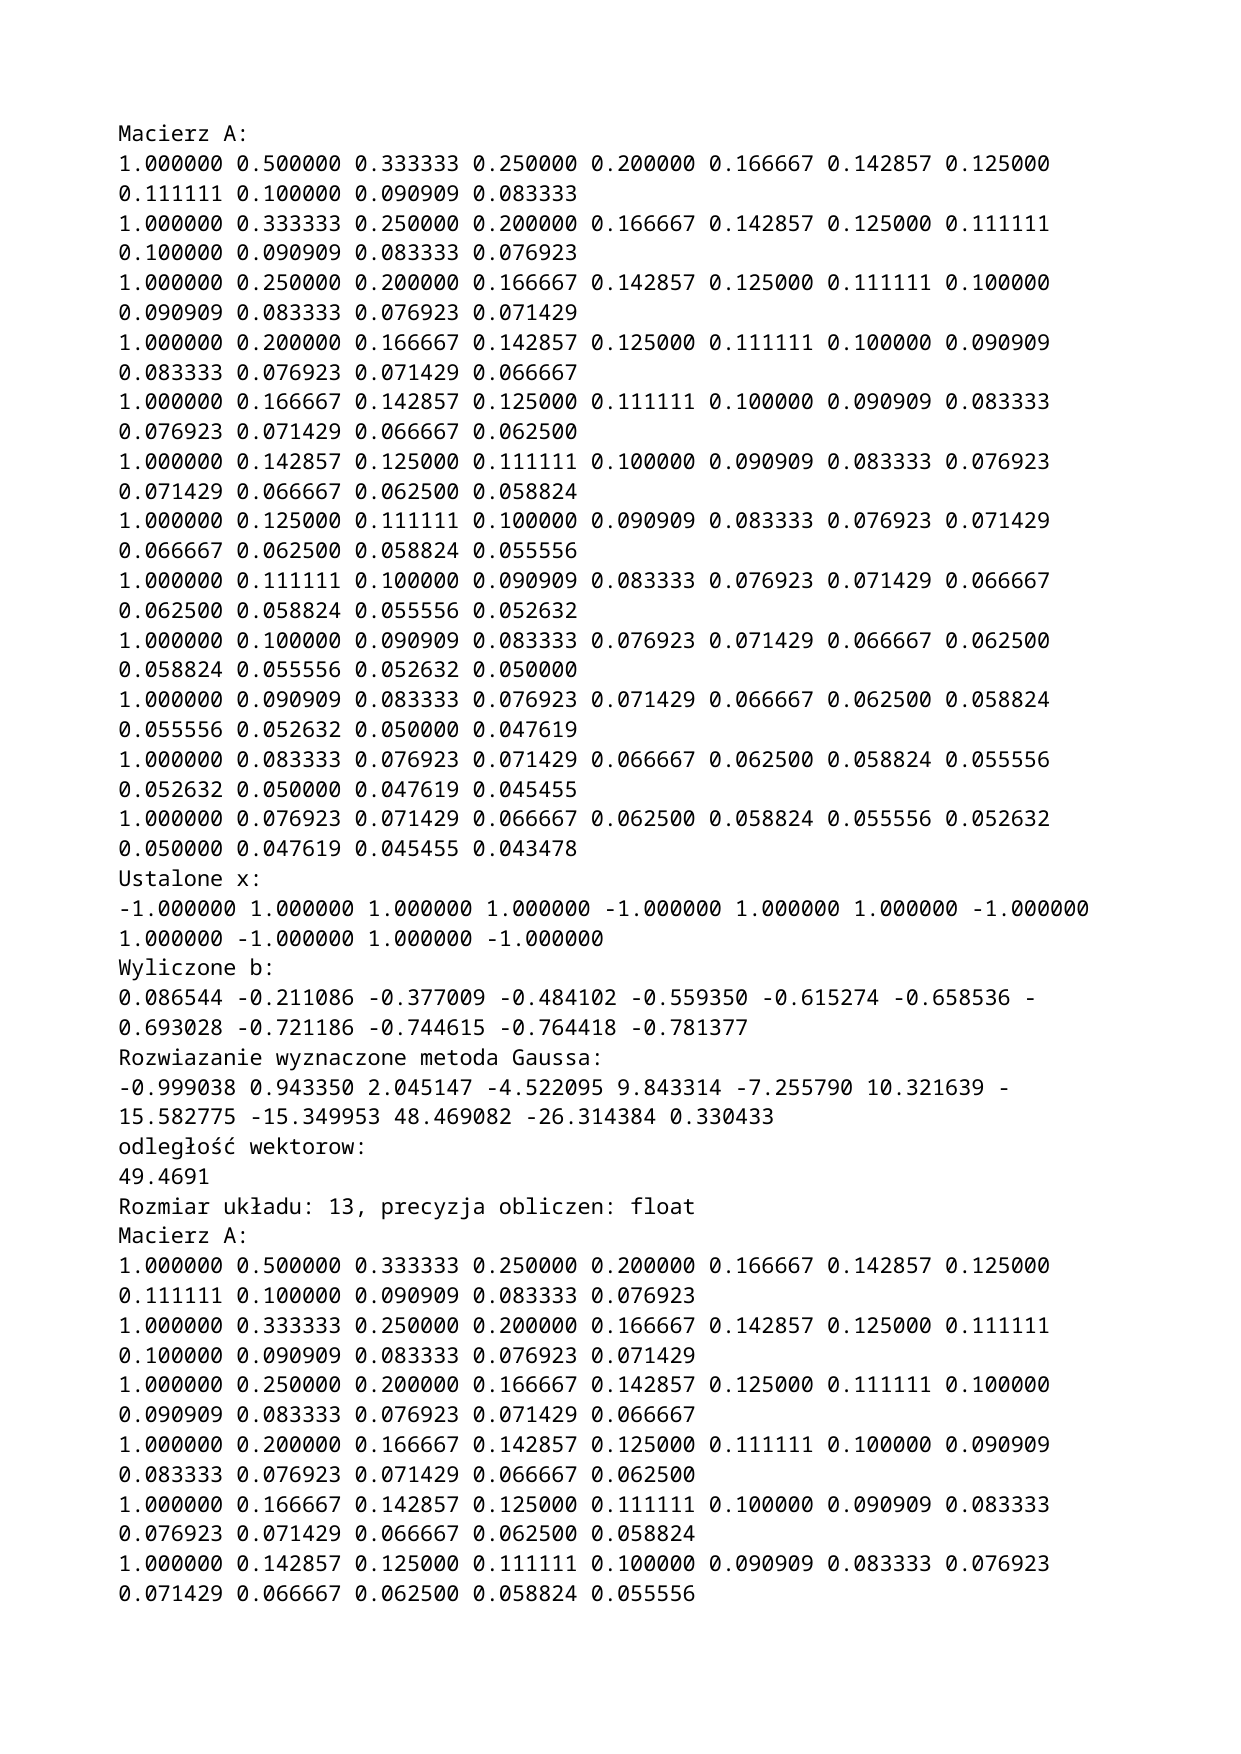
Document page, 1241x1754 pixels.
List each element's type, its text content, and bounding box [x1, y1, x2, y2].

text 1.000000 0.250000 0.200000 0.166667 0.142857 0.125000 0.111111 0.100000 0.090909 0.083333 0.076923 0.071429 [118, 267, 1122, 327]
text 1.000000 0.166667 0.142857 0.125000 0.111111 0.100000 0.090909 0.083333 0.076923 0.071429 0.066667 0.062500 0.058824 [118, 1488, 1122, 1548]
text 1.000000 0.333333 0.250000 0.200000 0.166667 0.142857 0.125000 0.111111 0.100000 0.090909 0.083333 0.076923 [118, 207, 1122, 267]
text Rozwiazanie wyznaczone metoda Gaussa: [118, 1042, 1122, 1071]
text Ustalone x: [118, 863, 1122, 893]
text 1.000000 0.166667 0.142857 0.125000 0.111111 0.100000 0.090909 0.083333 0.076923 0.071429 0.066667 0.062500 [118, 386, 1122, 446]
text 1.000000 0.333333 0.250000 0.200000 0.166667 0.142857 0.125000 0.111111 0.100000 0.090909 0.083333 0.076923 0.071429 [118, 1310, 1122, 1369]
text 1.000000 0.500000 0.333333 0.250000 0.200000 0.166667 0.142857 0.125000 0.111111 0.100000 0.090909 0.083333 0.076923 [118, 1250, 1122, 1310]
text Macierz A: [118, 118, 1122, 148]
text odległość wektorow: [118, 1131, 1122, 1161]
text 1.000000 0.142857 0.125000 0.111111 0.100000 0.090909 0.083333 0.076923 0.071429 0.066667 0.062500 0.058824 0.055556 [118, 1548, 1122, 1608]
text 1.000000 0.250000 0.200000 0.166667 0.142857 0.125000 0.111111 0.100000 0.090909 0.083333 0.076923 0.071429 0.066667 [118, 1369, 1122, 1429]
text -1.000000 1.000000 1.000000 1.000000 -1.000000 1.000000 1.000000 -1.000000 1.000000 -1.000000 1.000000 -1.000000 [118, 893, 1122, 952]
text 1.000000 0.125000 0.111111 0.100000 0.090909 0.083333 0.076923 0.071429 0.066667 0.062500 0.058824 0.055556 [118, 505, 1122, 565]
text 1.000000 0.142857 0.125000 0.111111 0.100000 0.090909 0.083333 0.076923 0.071429 0.066667 0.062500 0.058824 [118, 446, 1122, 505]
text -0.999038 0.943350 2.045147 -4.522095 9.843314 -7.255790 10.321639 -15.582775 -15.349953 48.469082 -26.314384 0.330433 [118, 1071, 1122, 1131]
text 1.000000 0.200000 0.166667 0.142857 0.125000 0.111111 0.100000 0.090909 0.083333 0.076923 0.071429 0.066667 0.062500 [118, 1429, 1122, 1488]
text 1.000000 0.083333 0.076923 0.071429 0.066667 0.062500 0.058824 0.055556 0.052632 0.050000 0.047619 0.045455 [118, 744, 1122, 803]
text 1.000000 0.500000 0.333333 0.250000 0.200000 0.166667 0.142857 0.125000 0.111111 0.100000 0.090909 0.083333 [118, 148, 1122, 207]
text 1.000000 0.090909 0.083333 0.076923 0.071429 0.066667 0.062500 0.058824 0.055556 0.052632 0.050000 0.047619 [118, 684, 1122, 744]
text 1.000000 0.200000 0.166667 0.142857 0.125000 0.111111 0.100000 0.090909 0.083333 0.076923 0.071429 0.066667 [118, 327, 1122, 386]
text 1.000000 0.100000 0.090909 0.083333 0.076923 0.071429 0.066667 0.062500 0.058824 0.055556 0.052632 0.050000 [118, 624, 1122, 684]
text 1.000000 0.111111 0.100000 0.090909 0.083333 0.076923 0.071429 0.066667 0.062500 0.058824 0.055556 0.052632 [118, 565, 1122, 624]
text Macierz A: [118, 1220, 1122, 1250]
text 49.4691 [118, 1161, 1122, 1191]
text 1.000000 0.076923 0.071429 0.066667 0.062500 0.058824 0.055556 0.052632 0.050000 0.047619 0.045455 0.043478 [118, 803, 1122, 863]
text Wyliczone b: [118, 952, 1122, 982]
text 0.086544 -0.211086 -0.377009 -0.484102 -0.559350 -0.615274 -0.658536 -0.693028 -0.721186 -0.744615 -0.764418 -0.781377 [118, 982, 1122, 1042]
text Rozmiar układu: 13, precyzja obliczen: float [118, 1191, 1122, 1220]
